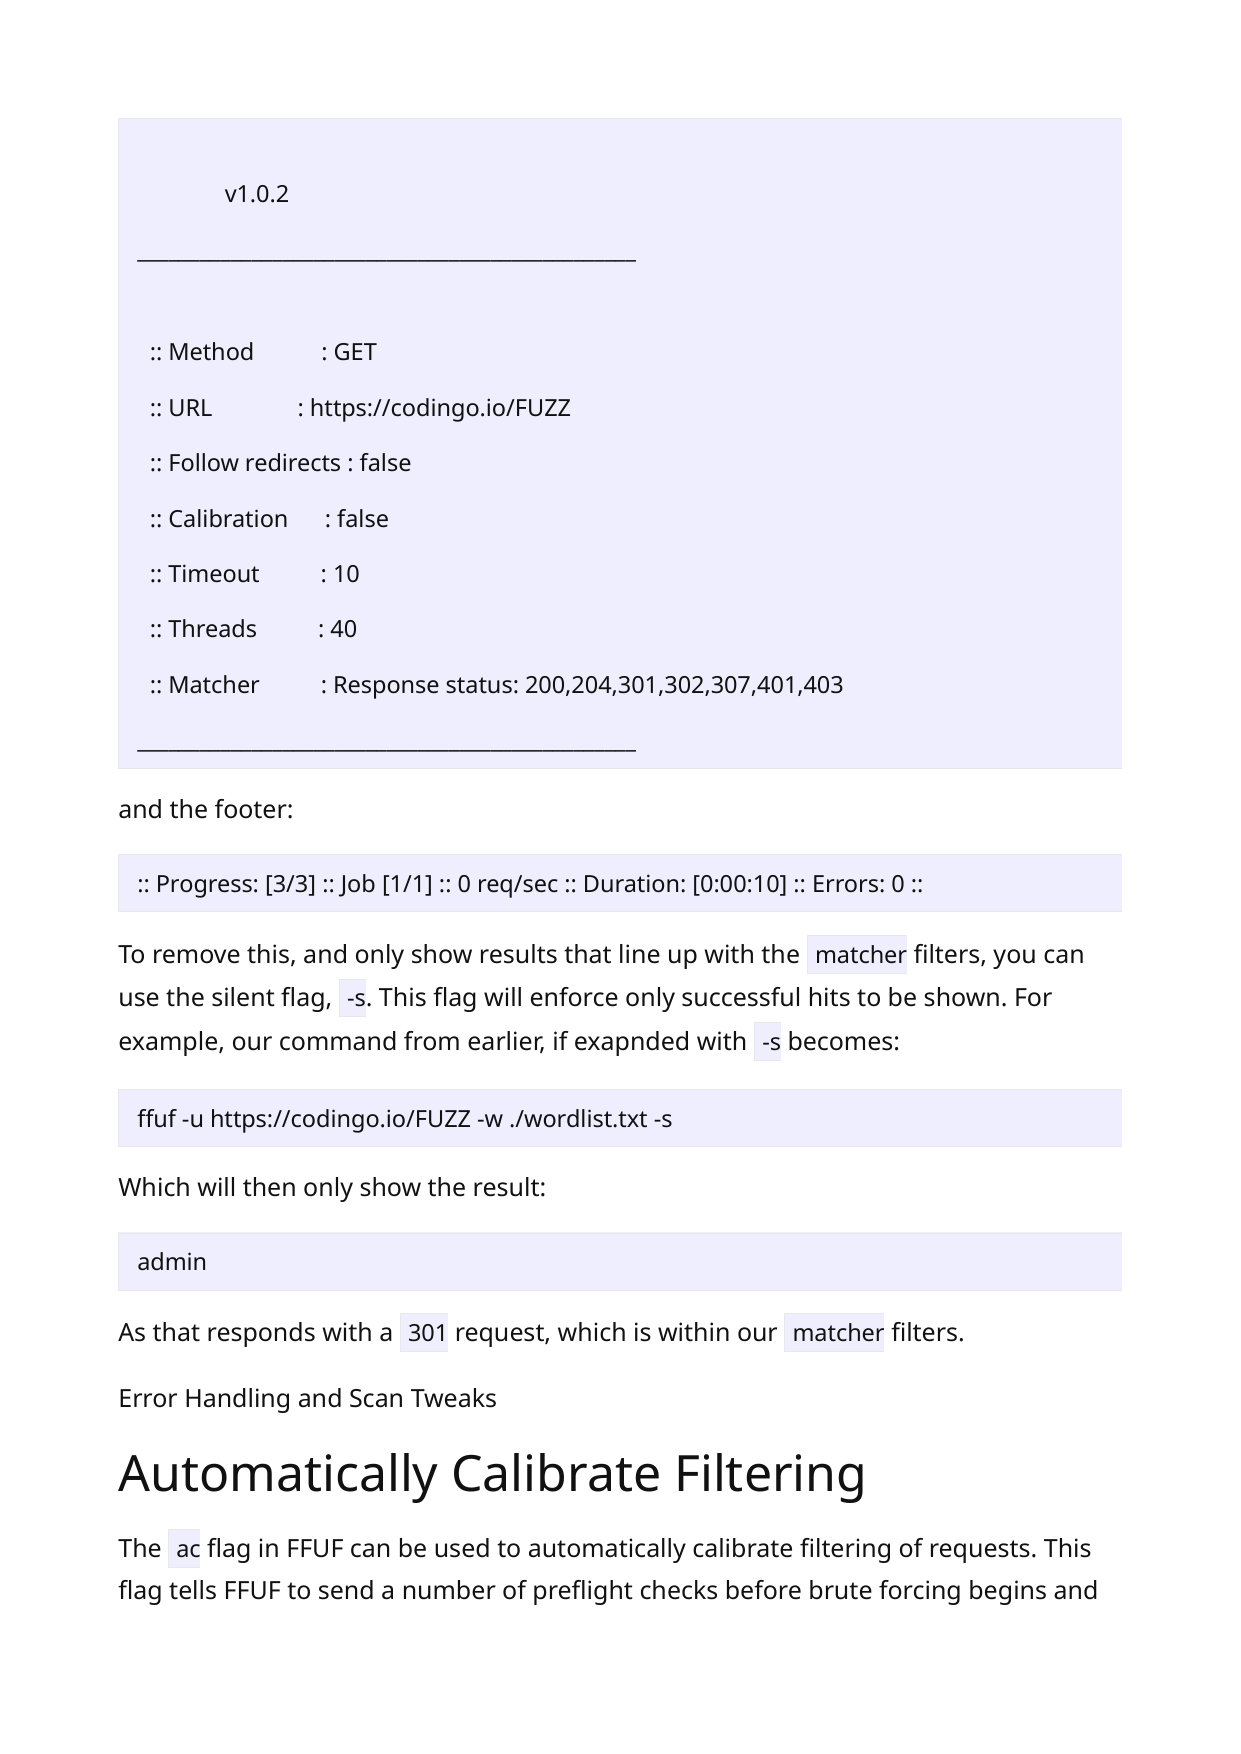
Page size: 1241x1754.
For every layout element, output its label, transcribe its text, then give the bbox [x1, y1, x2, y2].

text Which will then only show the result: [118, 1170, 1122, 1204]
text :: URL : https://codingo.io/FUZZ [119, 378, 1122, 423]
text ________________________________________________ [119, 711, 1122, 768]
text :: Progress: [3/3] :: Job [1/1] :: 0 req/sec :: Duration: [0:00:10] :: Errors: 0 :: [119, 855, 1122, 911]
text 301 request, which is within our [401, 1313, 784, 1351]
text As that responds with a [118, 1313, 400, 1351]
text and the footer: [118, 792, 1122, 826]
text :: Method : GET [119, 323, 1122, 368]
text :: Matcher : Response status: 200,204,301,302,307,401,403 [119, 656, 1122, 700]
text :: Threads : 40 [119, 600, 1122, 645]
text To remove this, and only show results that line up with the matcher filters, you can use the silent flag, -s. This flag will enforce only successful hits to be shown. For example, our command from earlier, if exapnded with -s becomes: [118, 935, 1122, 1060]
text v1.0.2 [119, 165, 1122, 210]
text matcher filters. [785, 1313, 1122, 1351]
text :: Follow redirects : false [119, 434, 1122, 478]
text The ac flag in FFUF can be used to automatically calibrate filtering of requests. This flag tells FFUF to send a number of preflight checks before brute forcing begins and [118, 1529, 1122, 1606]
text ffuf -u https://codingo.io/FUZZ -w ./wordlist.txt -s [119, 1090, 1122, 1146]
text :: Timeout : 10 [119, 545, 1122, 589]
text admin [119, 1234, 1122, 1290]
subtitle Automatically Calibrate Filtering [118, 1438, 1122, 1506]
subtitle Error Handling and Scan Tweaks [118, 1380, 1122, 1414]
text ________________________________________________ [119, 221, 1122, 265]
text :: Calibration : false [119, 489, 1122, 534]
